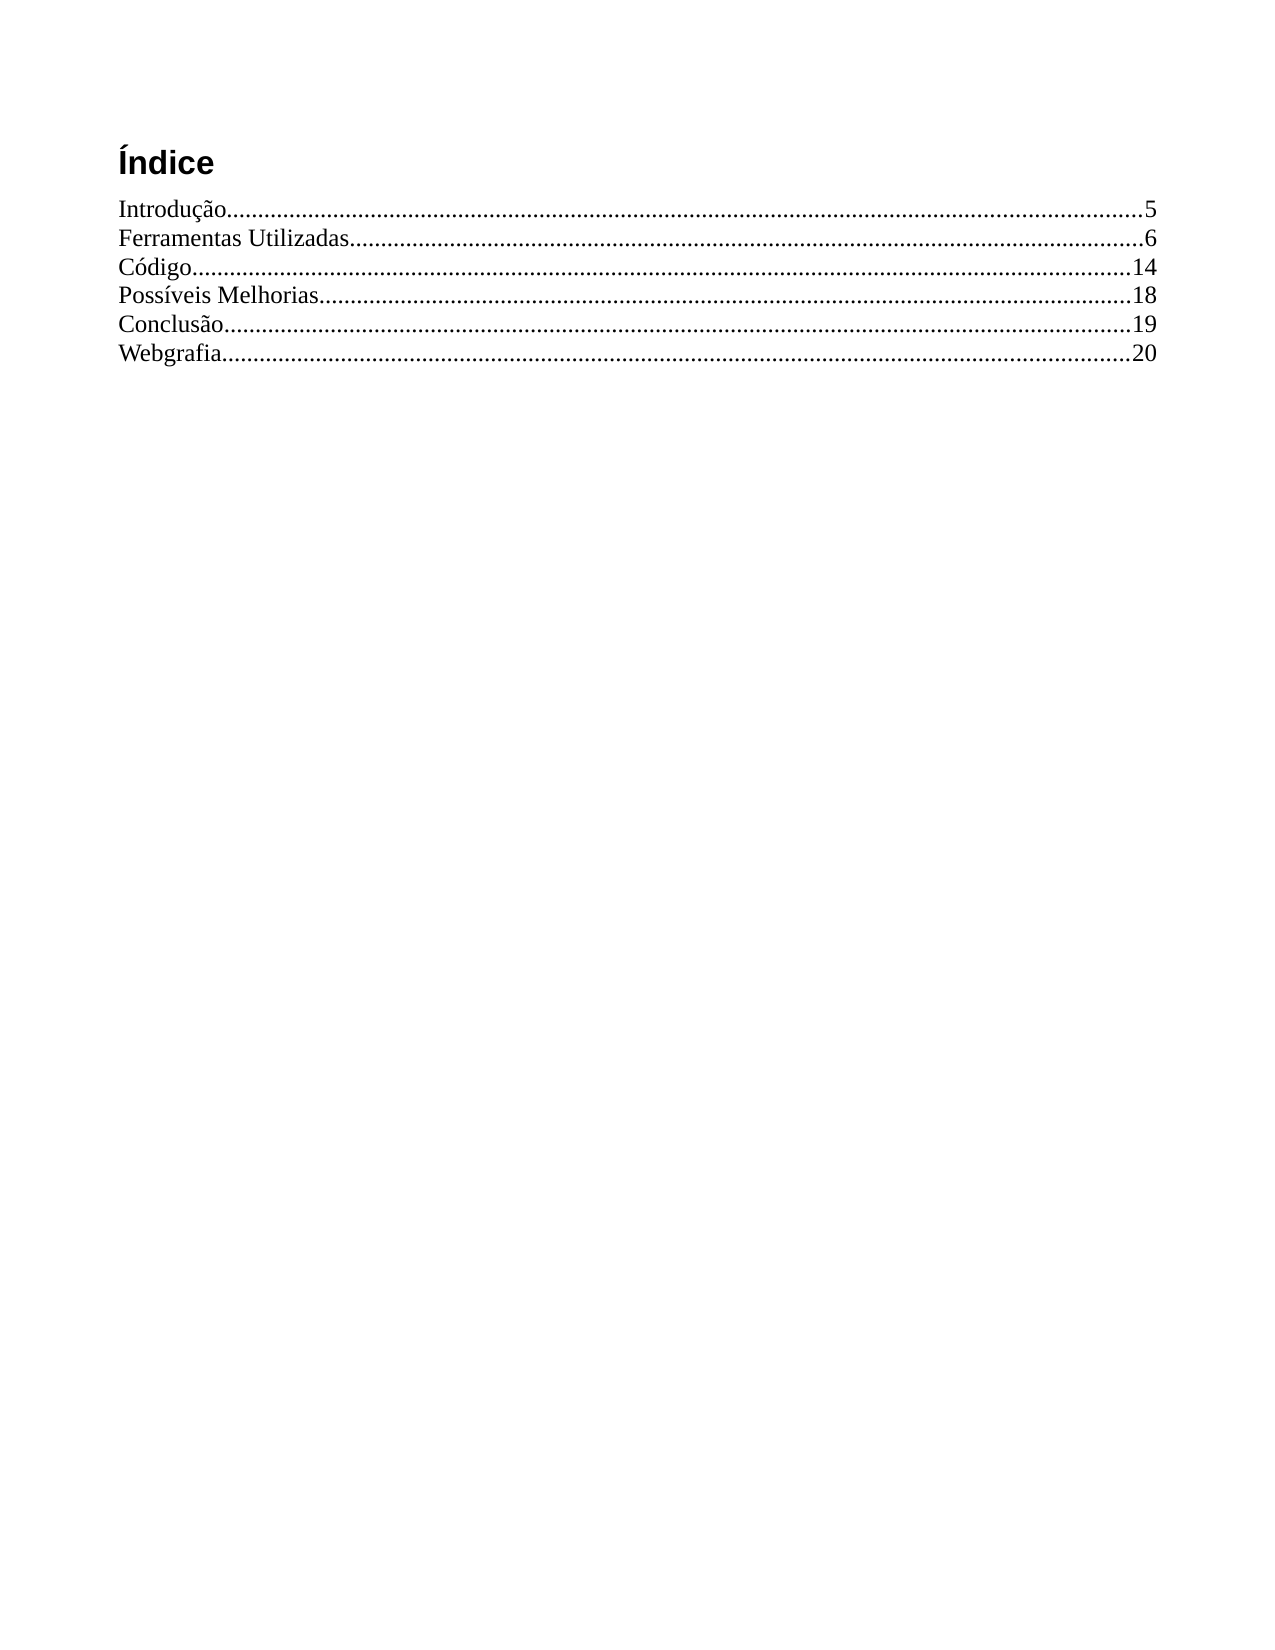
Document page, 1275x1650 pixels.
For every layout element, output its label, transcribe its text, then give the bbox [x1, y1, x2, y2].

text Webgrafia 20 [118, 338, 1157, 367]
text Possíveis Melhorias 18 [118, 280, 1157, 309]
text Código 14 [118, 252, 1157, 280]
text Introdução 5 [118, 194, 1157, 223]
text Conclusão 19 [118, 309, 1157, 338]
text Ferramentas Utilizadas 6 [118, 223, 1157, 252]
subtitle Índice [118, 143, 1157, 182]
